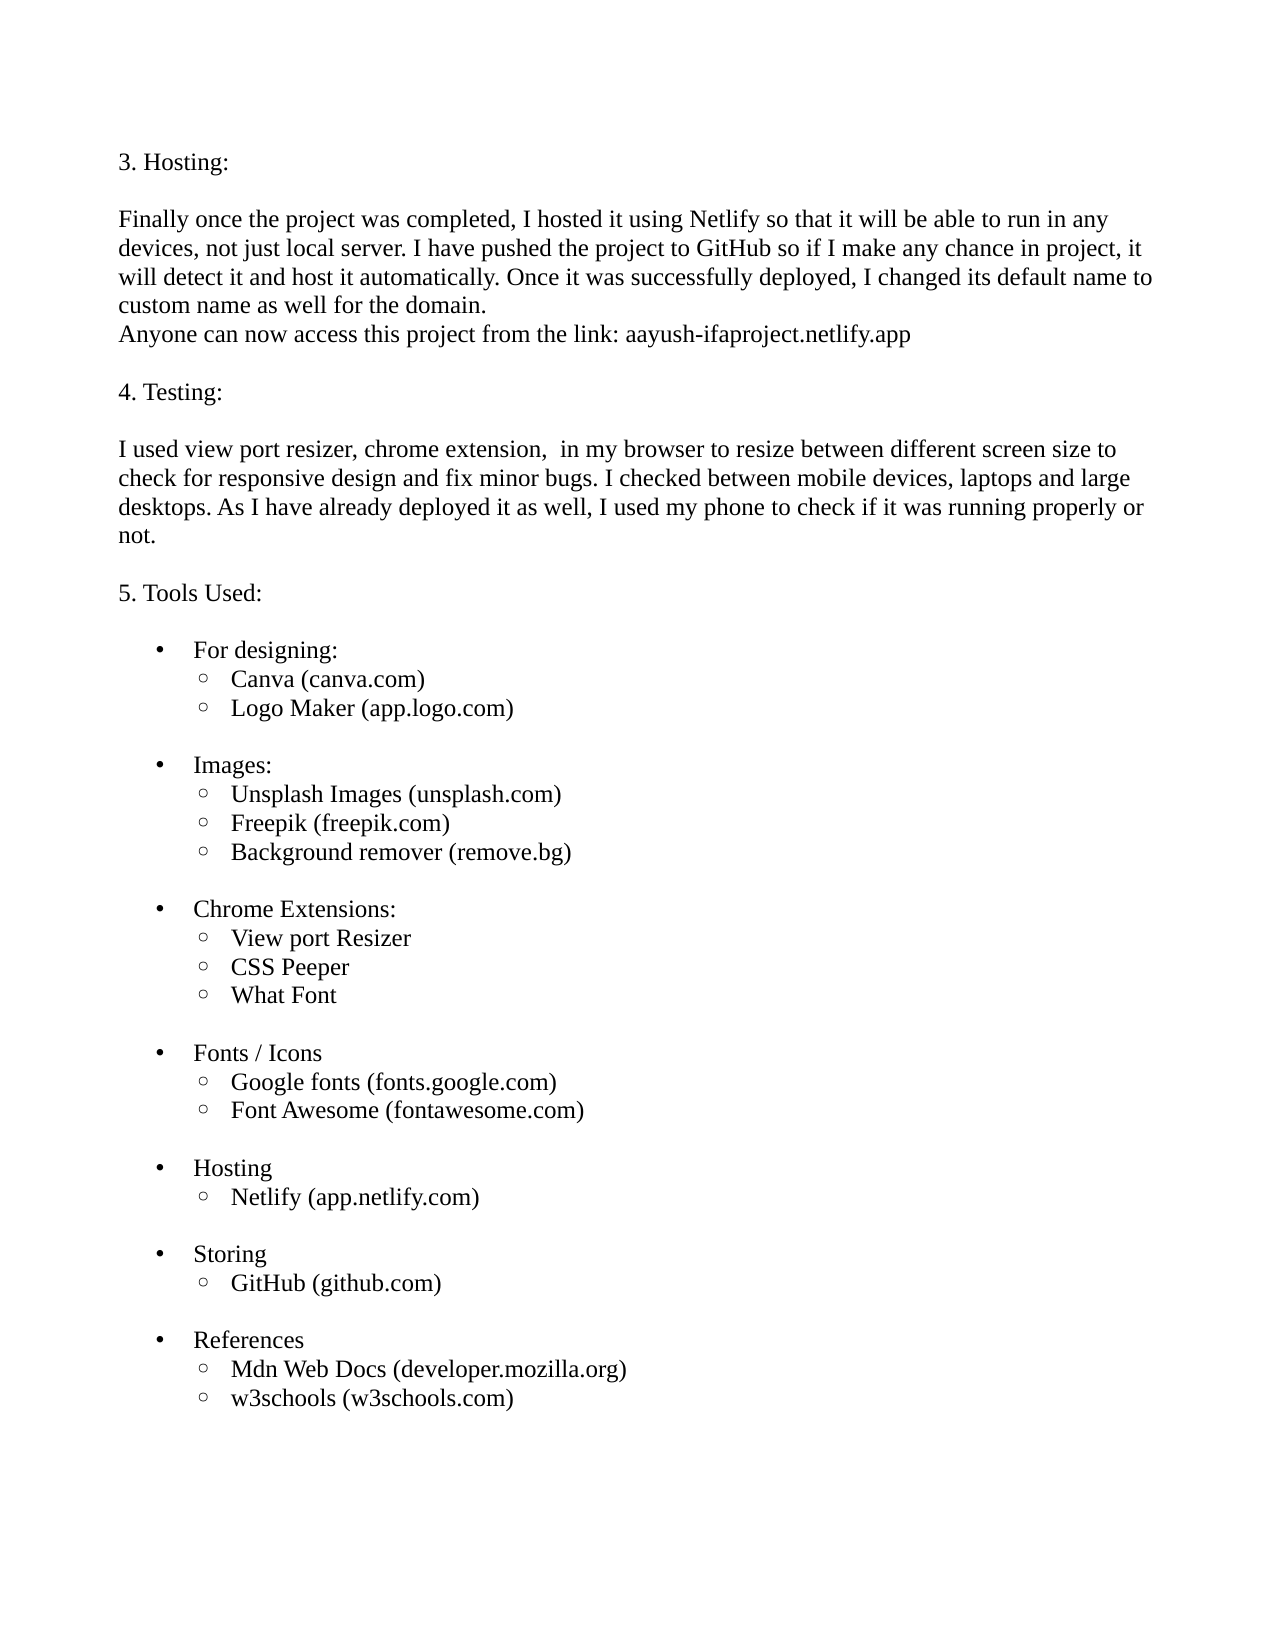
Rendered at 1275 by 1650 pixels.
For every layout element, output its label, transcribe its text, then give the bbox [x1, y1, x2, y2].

text Anyone can now access this project from the link: aayush-ifaproject.netlify.app [118, 319, 1157, 348]
list Mdn Web Docs (developer.mozilla.org) [193, 1354, 1157, 1383]
list For designing: [156, 636, 1157, 664]
list Unsplash Images (unsplash.com) [193, 779, 1157, 808]
list Hosting [156, 1153, 1157, 1182]
list GitHub (github.com) [193, 1268, 1157, 1297]
list Font Awesome (fontawesome.com) [193, 1096, 1157, 1124]
list Background remover (remove.bg) [193, 837, 1157, 866]
list References [156, 1326, 1157, 1354]
list Storing [156, 1239, 1157, 1268]
list What Font [193, 981, 1157, 1009]
list CSS Peeper [193, 952, 1157, 981]
list View port Resizer [193, 923, 1157, 952]
text I used view port resizer, chrome extension, in my browser to resize between different screen size to check for responsive design and fix minor bugs. I checked between mobile devices, laptops and large desktops. As I have already deployed it as well, I used my phone to check if it was running properly or not. [118, 434, 1157, 549]
list Logo Maker (app.logo.com) [193, 693, 1157, 722]
text Finally once the project was completed, I hosted it using Netlify so that it will be able to run in any devices, not just local server. I have pushed the project to GitHub so if I make any chance in project, it will detect it and host it automatically. Once it was successfully deployed, I changed its default name to custom name as well for the domain. [118, 204, 1157, 319]
list Images: [156, 751, 1157, 779]
list Google fonts (fonts.google.com) [193, 1067, 1157, 1096]
list Canva (canva.com) [193, 664, 1157, 693]
list w3schools (w3schools.com) [193, 1383, 1157, 1412]
list Fonts / Icons [156, 1038, 1157, 1067]
text 5. Tools Used: [118, 578, 1157, 607]
list Freepik (freepik.com) [193, 808, 1157, 837]
text 4. Testing: [118, 377, 1157, 406]
text 3. Hosting: [118, 147, 1157, 176]
list Netlify (app.netlify.com) [193, 1182, 1157, 1211]
list Chrome Extensions: [156, 894, 1157, 923]
